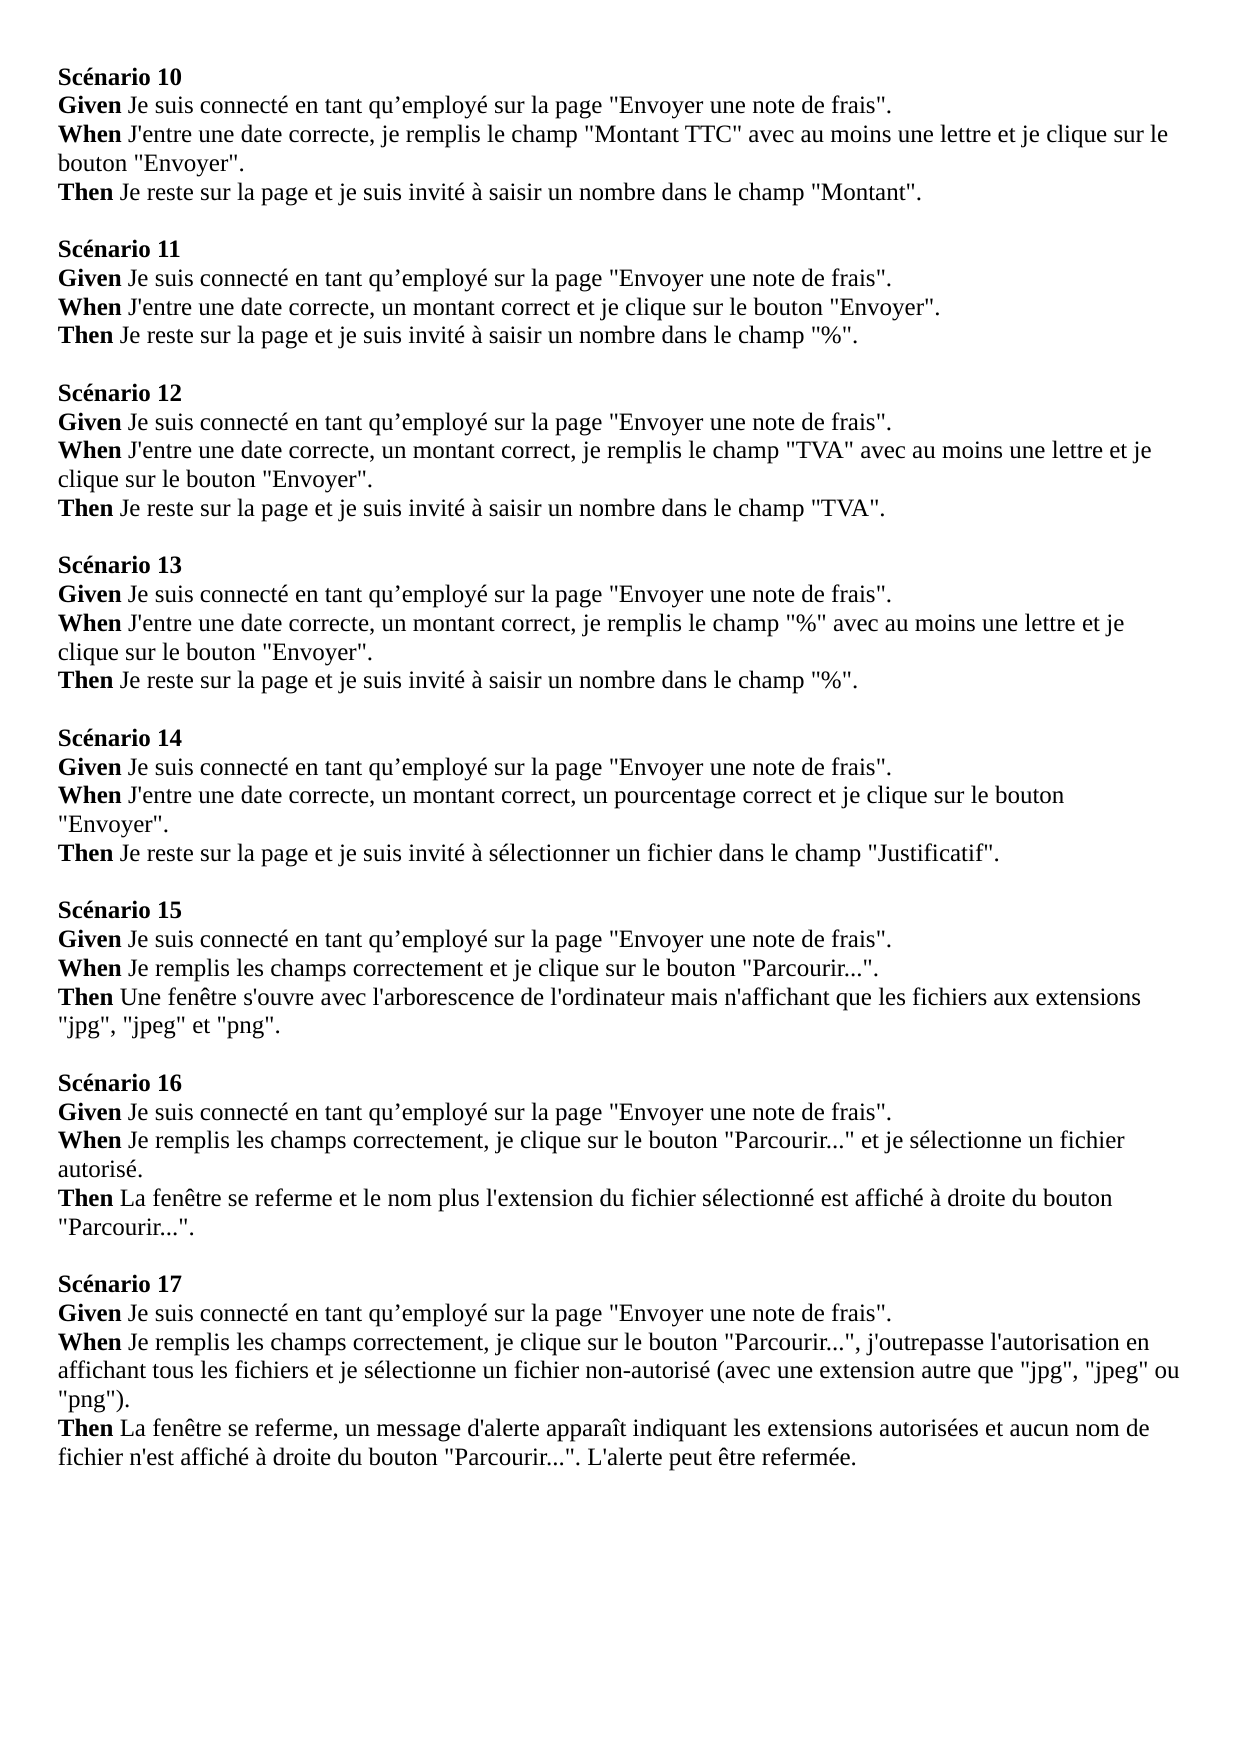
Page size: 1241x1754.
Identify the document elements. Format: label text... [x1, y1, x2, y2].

text Given Je suis connecté en tant qu’employé sur la page "Envoyer une note de frais". [58, 90, 1180, 119]
text Then Je reste sur la page et je suis invité à saisir un nombre dans le champ "%". [58, 665, 1180, 694]
text Given Je suis connecté en tant qu’employé sur la page "Envoyer une note de frais". [58, 1298, 1180, 1327]
text Then La fenêtre se referme et le nom plus l'extension du fichier sélectionné est affiché à droite du bouton "Parcourir...". [58, 1183, 1180, 1240]
text Given Je suis connecté en tant qu’employé sur la page "Envoyer une note de frais". [58, 263, 1180, 292]
text Given Je suis connecté en tant qu’employé sur la page "Envoyer une note de frais". [58, 579, 1180, 608]
text Then Une fenêtre s'ouvre avec l'arborescence de l'ordinateur mais n'affichant que les fichiers aux extensions "jpg", "jpeg" et "png". [58, 982, 1180, 1039]
text Given Je suis connecté en tant qu’employé sur la page "Envoyer une note de frais". [58, 752, 1180, 780]
text Given Je suis connecté en tant qu’employé sur la page "Envoyer une note de frais". [58, 407, 1180, 435]
text Then Je reste sur la page et je suis invité à sélectionner un fichier dans le champ "Justificatif". [58, 838, 1180, 867]
text Given Je suis connecté en tant qu’employé sur la page "Envoyer une note de frais". [58, 924, 1180, 953]
text Scénario 17 [58, 1269, 1180, 1298]
text When Je remplis les champs correctement, je clique sur le bouton "Parcourir...", j'outrepasse l'autorisation en affichant tous les fichiers et je sélectionne un fichier non-autorisé (avec une extension autre que "jpg", "jpeg" ou "png"). [58, 1327, 1180, 1413]
text Scénario 10 [58, 62, 1180, 90]
text Scénario 14 [58, 723, 1180, 752]
text Scénario 13 [58, 550, 1180, 579]
text When Je remplis les champs correctement, je clique sur le bouton "Parcourir..." et je sélectionne un fichier autorisé. [58, 1125, 1180, 1183]
text When J'entre une date correcte, un montant correct, je remplis le champ "%" avec au moins une lettre et je clique sur le bouton "Envoyer". [58, 608, 1180, 665]
text When J'entre une date correcte, je remplis le champ "Montant TTC" avec au moins une lettre et je clique sur le bouton "Envoyer". [58, 119, 1180, 177]
text When J'entre une date correcte, un montant correct, je remplis le champ "TVA" avec au moins une lettre et je clique sur le bouton "Envoyer". [58, 435, 1180, 493]
text When Je remplis les champs correctement et je clique sur le bouton "Parcourir...". [58, 953, 1180, 982]
text When J'entre une date correcte, un montant correct et je clique sur le bouton "Envoyer". [58, 292, 1180, 320]
text Scénario 12 [58, 378, 1180, 407]
text Scénario 11 [58, 234, 1180, 263]
text Then Je reste sur la page et je suis invité à saisir un nombre dans le champ "Montant". [58, 177, 1180, 205]
text Then La fenêtre se referme, un message d'alerte apparaît indiquant les extensions autorisées et aucun nom de fichier n'est affiché à droite du bouton "Parcourir...". L'alerte peut être refermée. [58, 1413, 1180, 1470]
text Then Je reste sur la page et je suis invité à saisir un nombre dans le champ "%". [58, 320, 1180, 349]
text Scénario 15 [58, 895, 1180, 924]
text Scénario 16 [58, 1068, 1180, 1097]
text Given Je suis connecté en tant qu’employé sur la page "Envoyer une note de frais". [58, 1097, 1180, 1125]
text Then Je reste sur la page et je suis invité à saisir un nombre dans le champ "TVA". [58, 493, 1180, 522]
text When J'entre une date correcte, un montant correct, un pourcentage correct et je clique sur le bouton "Envoyer". [58, 780, 1180, 838]
